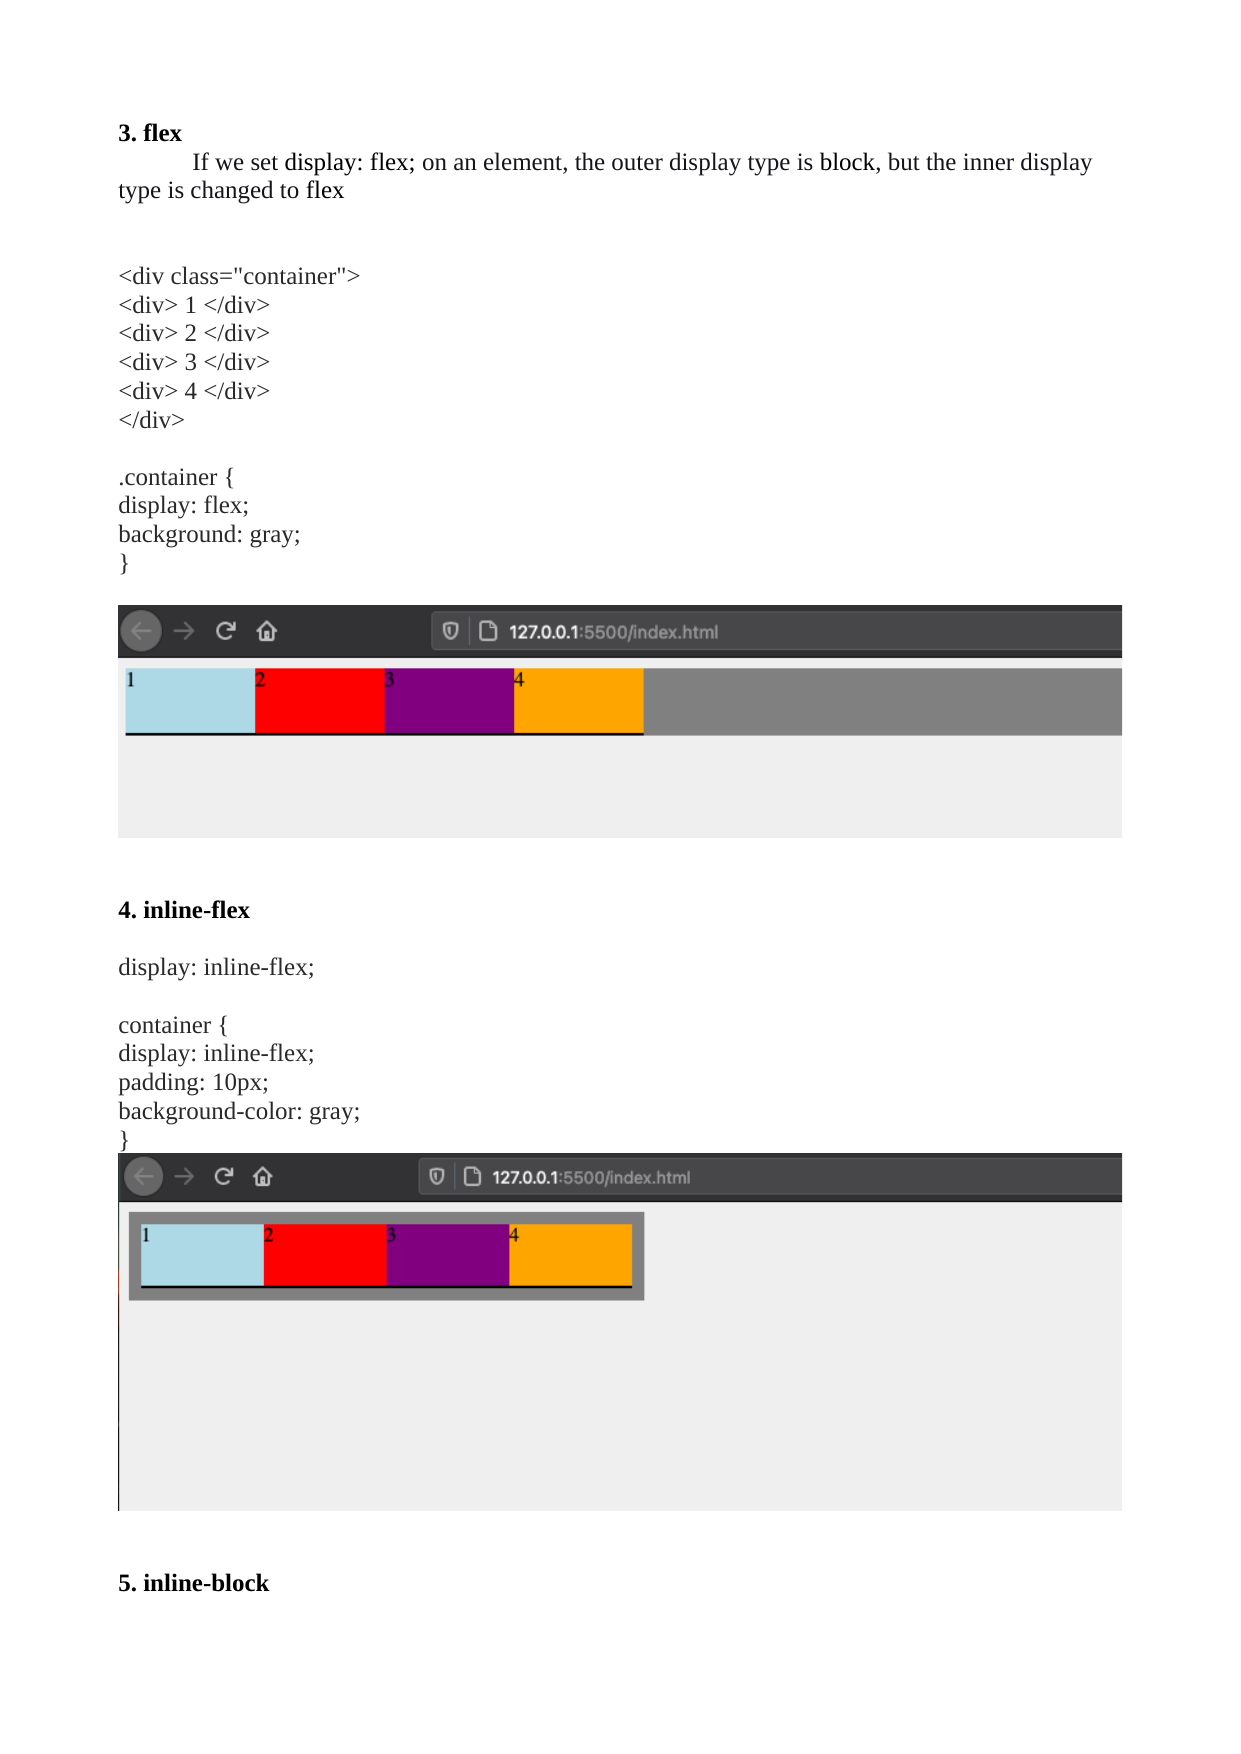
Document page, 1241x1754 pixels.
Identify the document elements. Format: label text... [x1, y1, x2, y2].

text 5. inline-block [118, 1568, 1122, 1596]
picture [118, 605, 1123, 838]
text 4. inline-flex [118, 895, 1122, 923]
text <div class="container"> <div> 1 </div> <div> 2 </div> <div> 3 </div> <div> 4 </div> </div> [118, 261, 1122, 433]
picture [118, 1153, 1123, 1511]
text display: inline-flex; [118, 952, 1122, 981]
text 3. flex [118, 118, 1122, 147]
text If we set display: flex; on an element, the outer display type is block, but the inner display type is changed to flex [118, 147, 1122, 204]
text container { display: inline-flex; padding: 10px; background-color: gray; } [118, 1010, 1122, 1153]
text .container { display: flex; background: gray; } [118, 462, 1122, 577]
